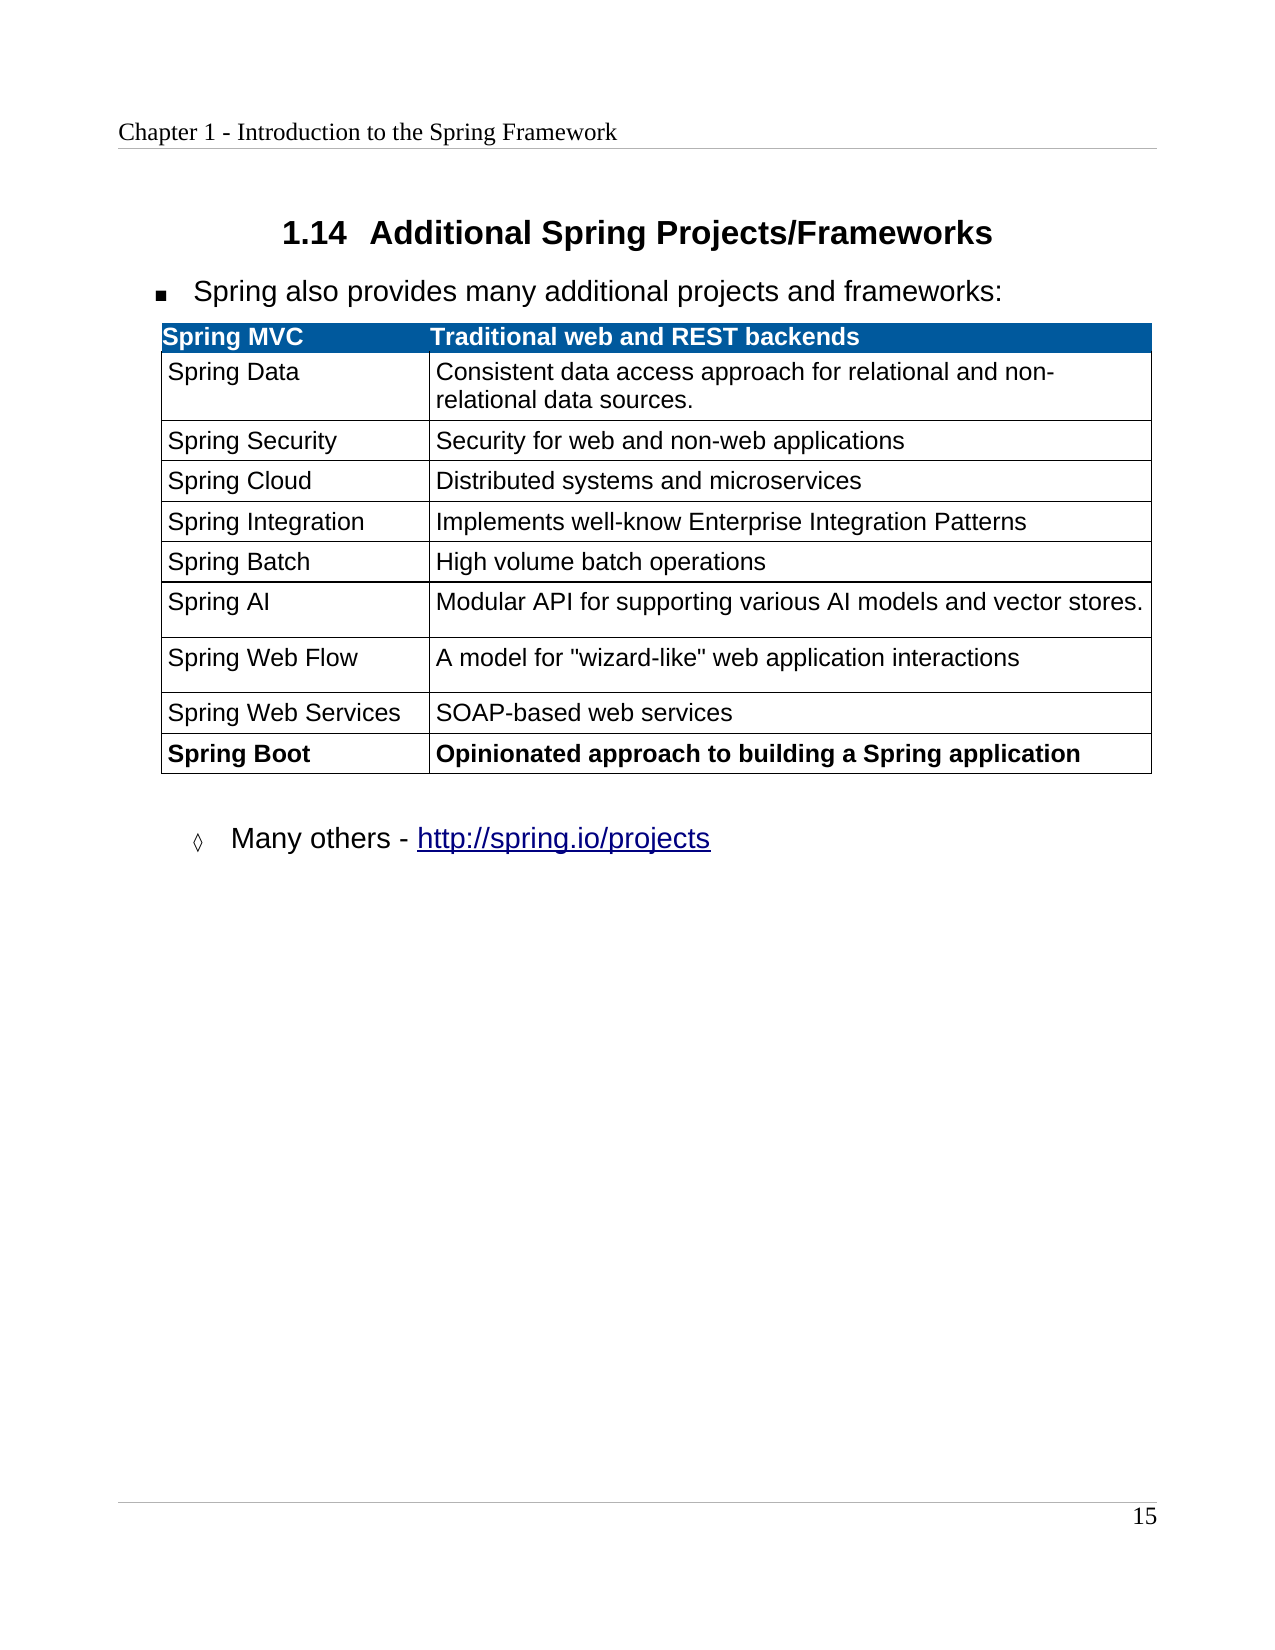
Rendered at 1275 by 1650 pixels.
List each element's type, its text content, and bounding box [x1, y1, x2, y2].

list Spring also provides many additional projects and frameworks: [156, 275, 1157, 308]
table_cell A model for "wizard-like" web application interactions [430, 638, 1151, 692]
table_cell Spring Cloud [162, 461, 429, 501]
table_cell Spring Data [162, 353, 429, 420]
table_cell Spring Web Flow [162, 638, 429, 692]
table_cell Spring Boot [162, 734, 429, 773]
table_cell Modular API for supporting various AI models and vector stores. [430, 583, 1151, 637]
table_header Spring MVC [162, 323, 430, 351]
list Many others - http://spring.io/projects [193, 822, 1157, 854]
table_cell Consistent data access approach for relational and non-relational data sources. [430, 353, 1151, 420]
table_cell Distributed systems and microservices [430, 461, 1151, 501]
table_cell Security for web and non-web applications [430, 421, 1151, 460]
table_cell Spring Integration [162, 502, 429, 541]
table_cell Spring AI [162, 583, 429, 637]
table_cell Spring Security [162, 421, 429, 460]
table_cell High volume batch operations [430, 542, 1151, 581]
table_cell Opinionated approach to building a Spring application [430, 734, 1151, 773]
table_cell Spring Batch [162, 542, 429, 581]
table_header Traditional web and REST backends [430, 323, 1152, 351]
table_cell SOAP-based web services [430, 693, 1151, 733]
subtitle Additional Spring Projects/Frameworks [118, 214, 1157, 251]
table_cell Spring Web Services [162, 693, 429, 733]
table_cell Implements well-know Enterprise Integration Patterns [430, 502, 1151, 541]
